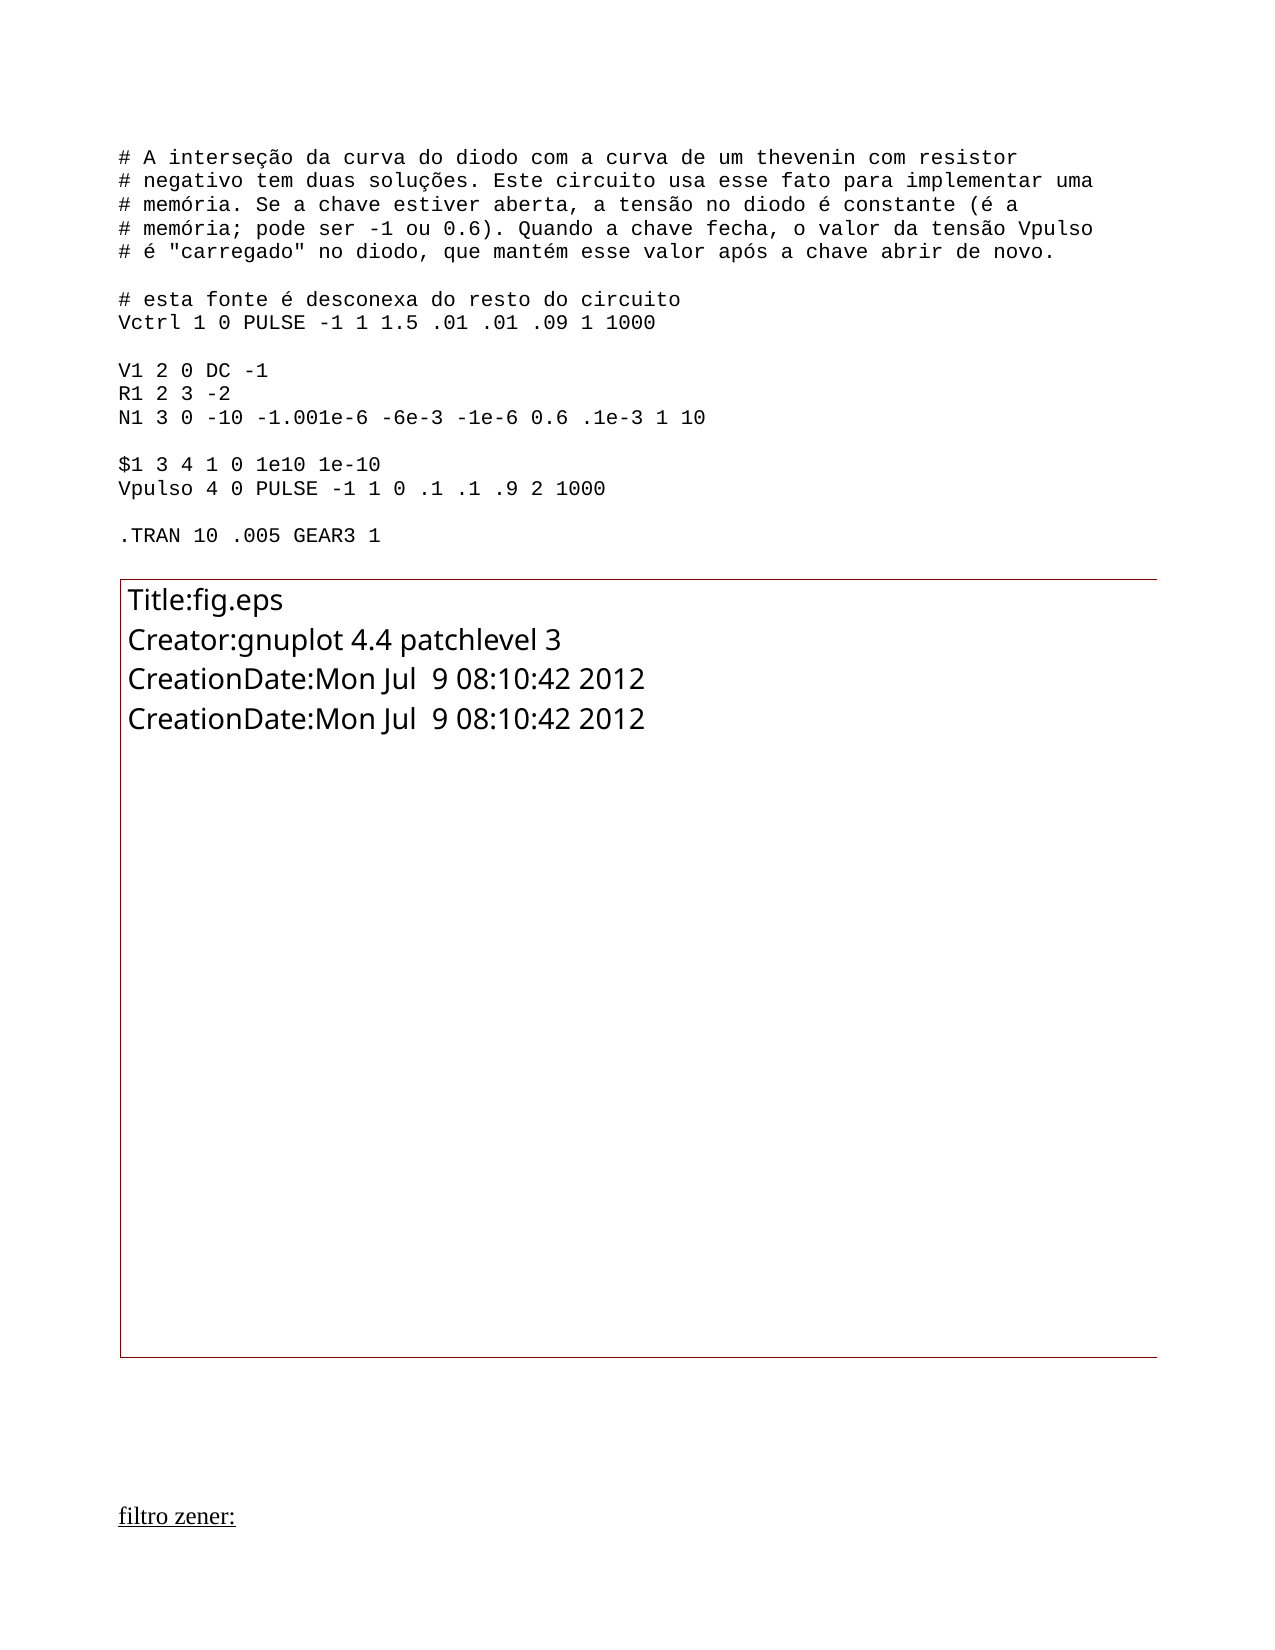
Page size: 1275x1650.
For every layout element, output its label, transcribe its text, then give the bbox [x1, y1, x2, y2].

text # esta fonte é desconexa do resto do circuito [118, 289, 1157, 312]
text Vpulso 4 0 PULSE -1 1 0 .1 .1 .9 2 1000 [118, 478, 1157, 502]
text # é "carregado" no diodo, que mantém esse valor após a chave abrir de novo. [118, 241, 1157, 265]
text N1 3 0 -10 -1.001e-6 -6e-3 -1e-6 0.6 .1e-3 1 10 [118, 407, 1157, 431]
text .TRAN 10 .005 GEAR3 1 [118, 525, 1157, 549]
text $1 3 4 1 0 1e10 1e-10 [118, 454, 1157, 478]
text Vctrl 1 0 PULSE -1 1 1.5 .01 .01 .09 1 1000 [118, 312, 1157, 336]
text # A interseção da curva do diodo com a curva de um thevenin com resistor [118, 147, 1157, 171]
text filtro zener: [118, 1501, 1157, 1529]
text # memória; pode ser -1 ou 0.6). Quando a chave fecha, o valor da tensão Vpulso [118, 218, 1157, 241]
text V1 2 0 DC -1 [118, 360, 1157, 383]
text # negativo tem duas soluções. Este circuito usa esse fato para implementar uma [118, 171, 1157, 194]
text R1 2 3 -2 [118, 383, 1157, 407]
text # memória. Se a chave estiver aberta, a tensão no diodo é constante (é a [118, 194, 1157, 218]
